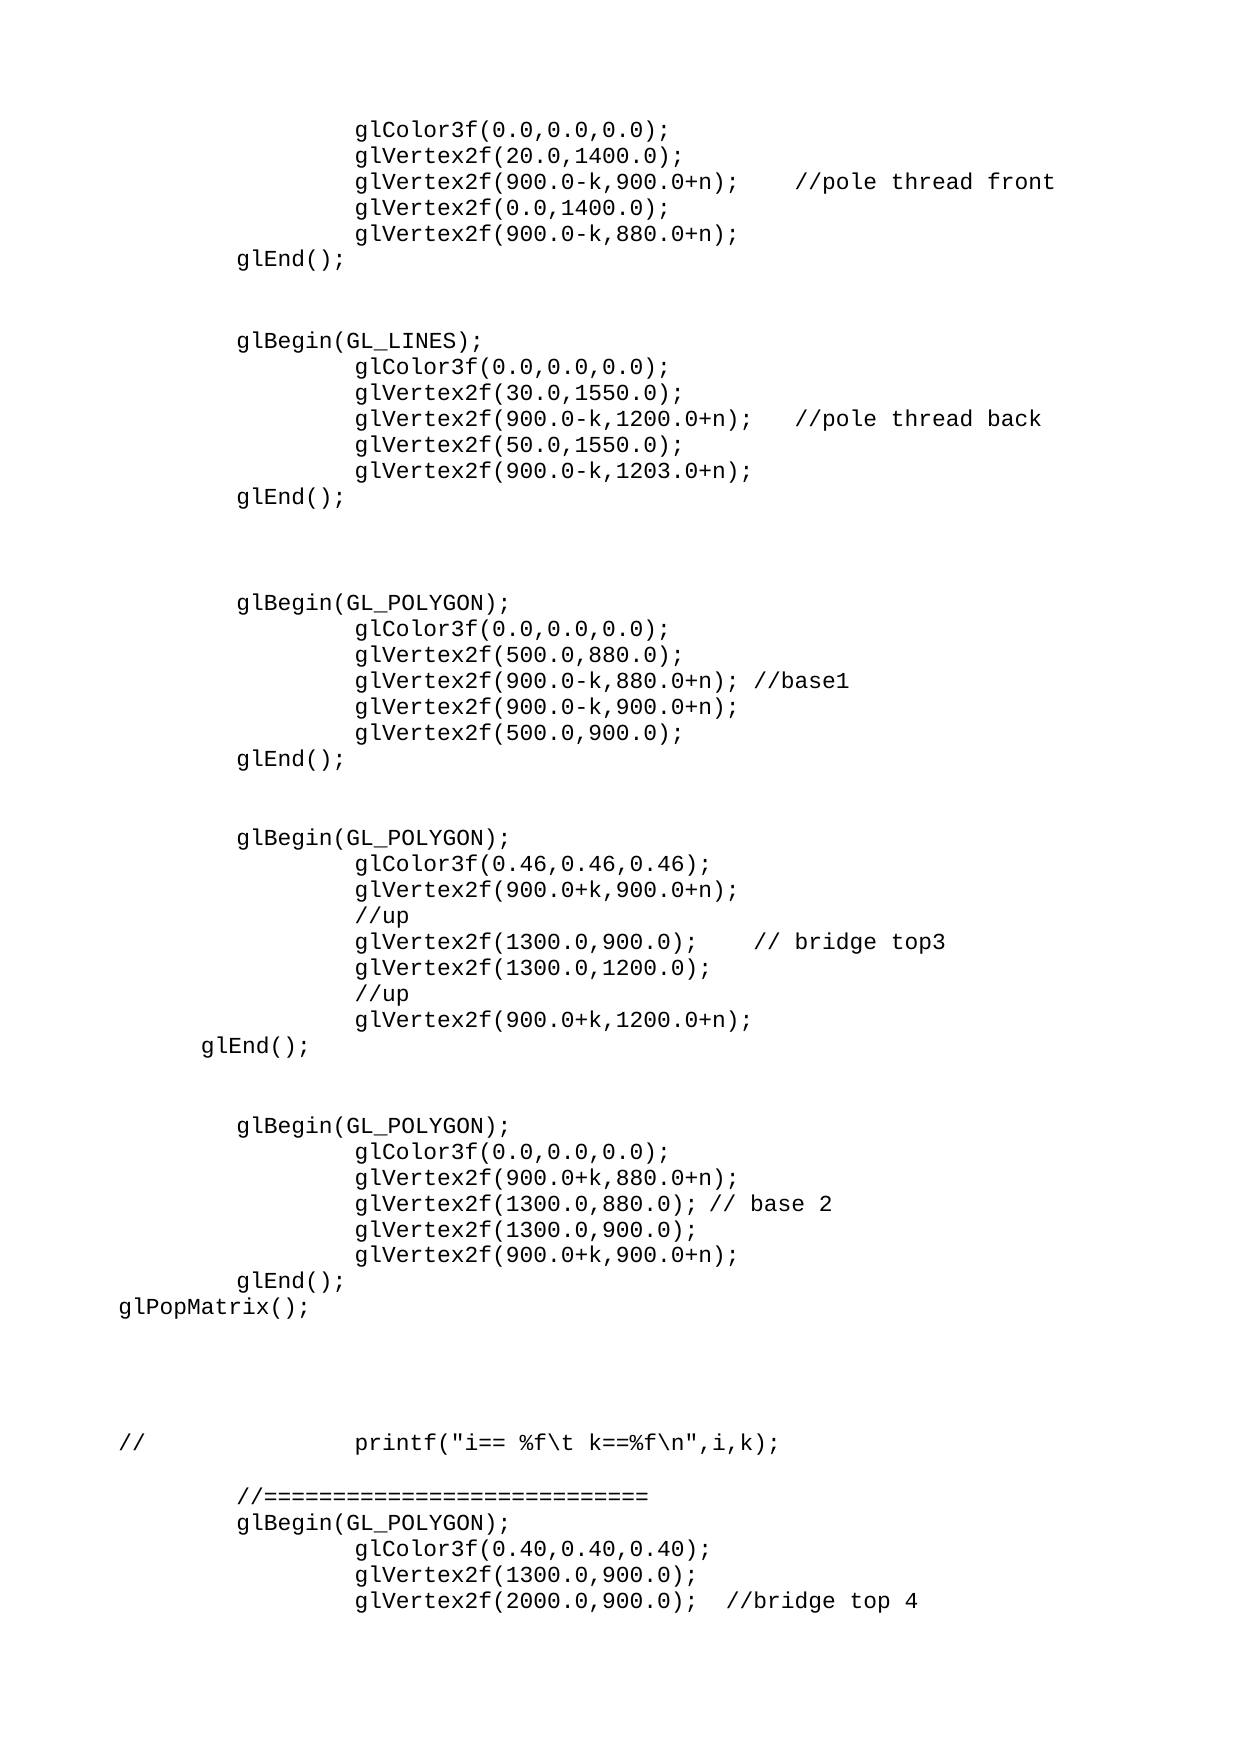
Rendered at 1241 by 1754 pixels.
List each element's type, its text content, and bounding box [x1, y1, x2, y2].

text glVertex2f(1300.0,1200.0); [118, 956, 1122, 982]
text glVertex2f(1300.0,900.0); [118, 1218, 1122, 1244]
text glVertex2f(0.0,1400.0); [118, 196, 1122, 222]
text glBegin(GL_POLYGON); [118, 827, 1122, 853]
text glVertex2f(900.0-k,880.0+n); [118, 222, 1122, 248]
text glColor3f(0.0,0.0,0.0); [118, 1140, 1122, 1166]
text //============================ [118, 1486, 1122, 1512]
text glPopMatrix(); [118, 1296, 1122, 1322]
text glColor3f(0.0,0.0,0.0); [118, 356, 1122, 382]
text glColor3f(0.46,0.46,0.46); [118, 853, 1122, 879]
text glVertex2f(500.0,880.0); [118, 643, 1122, 669]
text glBegin(GL_LINES); [118, 330, 1122, 356]
text glEnd(); [118, 1034, 1122, 1060]
text //up [118, 904, 1122, 931]
text glVertex2f(900.0-k,1200.0+n); //pole thread back [118, 408, 1122, 433]
text glVertex2f(500.0,900.0); [118, 721, 1122, 747]
text glVertex2f(900.0+k,900.0+n); [118, 1244, 1122, 1270]
text glVertex2f(50.0,1550.0); [118, 433, 1122, 459]
text glVertex2f(1300.0,880.0); // base 2 [118, 1192, 1122, 1218]
text glVertex2f(900.0+k,900.0+n); [118, 879, 1122, 904]
text glBegin(GL_POLYGON); [118, 1512, 1122, 1537]
text glColor3f(0.0,0.0,0.0); [118, 617, 1122, 643]
text glVertex2f(900.0-k,1203.0+n); [118, 459, 1122, 485]
text glColor3f(0.40,0.40,0.40); [118, 1537, 1122, 1563]
text glEnd(); [118, 747, 1122, 773]
text // printf("i== %f\t k==%f\n",i,k); [118, 1432, 1122, 1458]
text glBegin(GL_POLYGON); [118, 1114, 1122, 1140]
text glVertex2f(30.0,1550.0); [118, 382, 1122, 408]
text glEnd(); [118, 485, 1122, 511]
text glVertex2f(1300.0,900.0); // bridge top3 [118, 931, 1122, 956]
text glBegin(GL_POLYGON); [118, 591, 1122, 617]
text glVertex2f(900.0+k,880.0+n); [118, 1166, 1122, 1192]
text glVertex2f(900.0+k,1200.0+n); [118, 1008, 1122, 1034]
text glVertex2f(2000.0,900.0); //bridge top 4 [118, 1589, 1122, 1615]
text glEnd(); [118, 1270, 1122, 1296]
text glVertex2f(900.0-k,900.0+n); //pole thread front [118, 170, 1122, 196]
text glEnd(); [118, 248, 1122, 274]
text glVertex2f(20.0,1400.0); [118, 144, 1122, 170]
text glColor3f(0.0,0.0,0.0); [118, 118, 1122, 144]
text glVertex2f(900.0-k,900.0+n); [118, 695, 1122, 721]
text //up [118, 982, 1122, 1008]
text glVertex2f(1300.0,900.0); [118, 1563, 1122, 1589]
text glVertex2f(900.0-k,880.0+n); //base1 [118, 669, 1122, 695]
